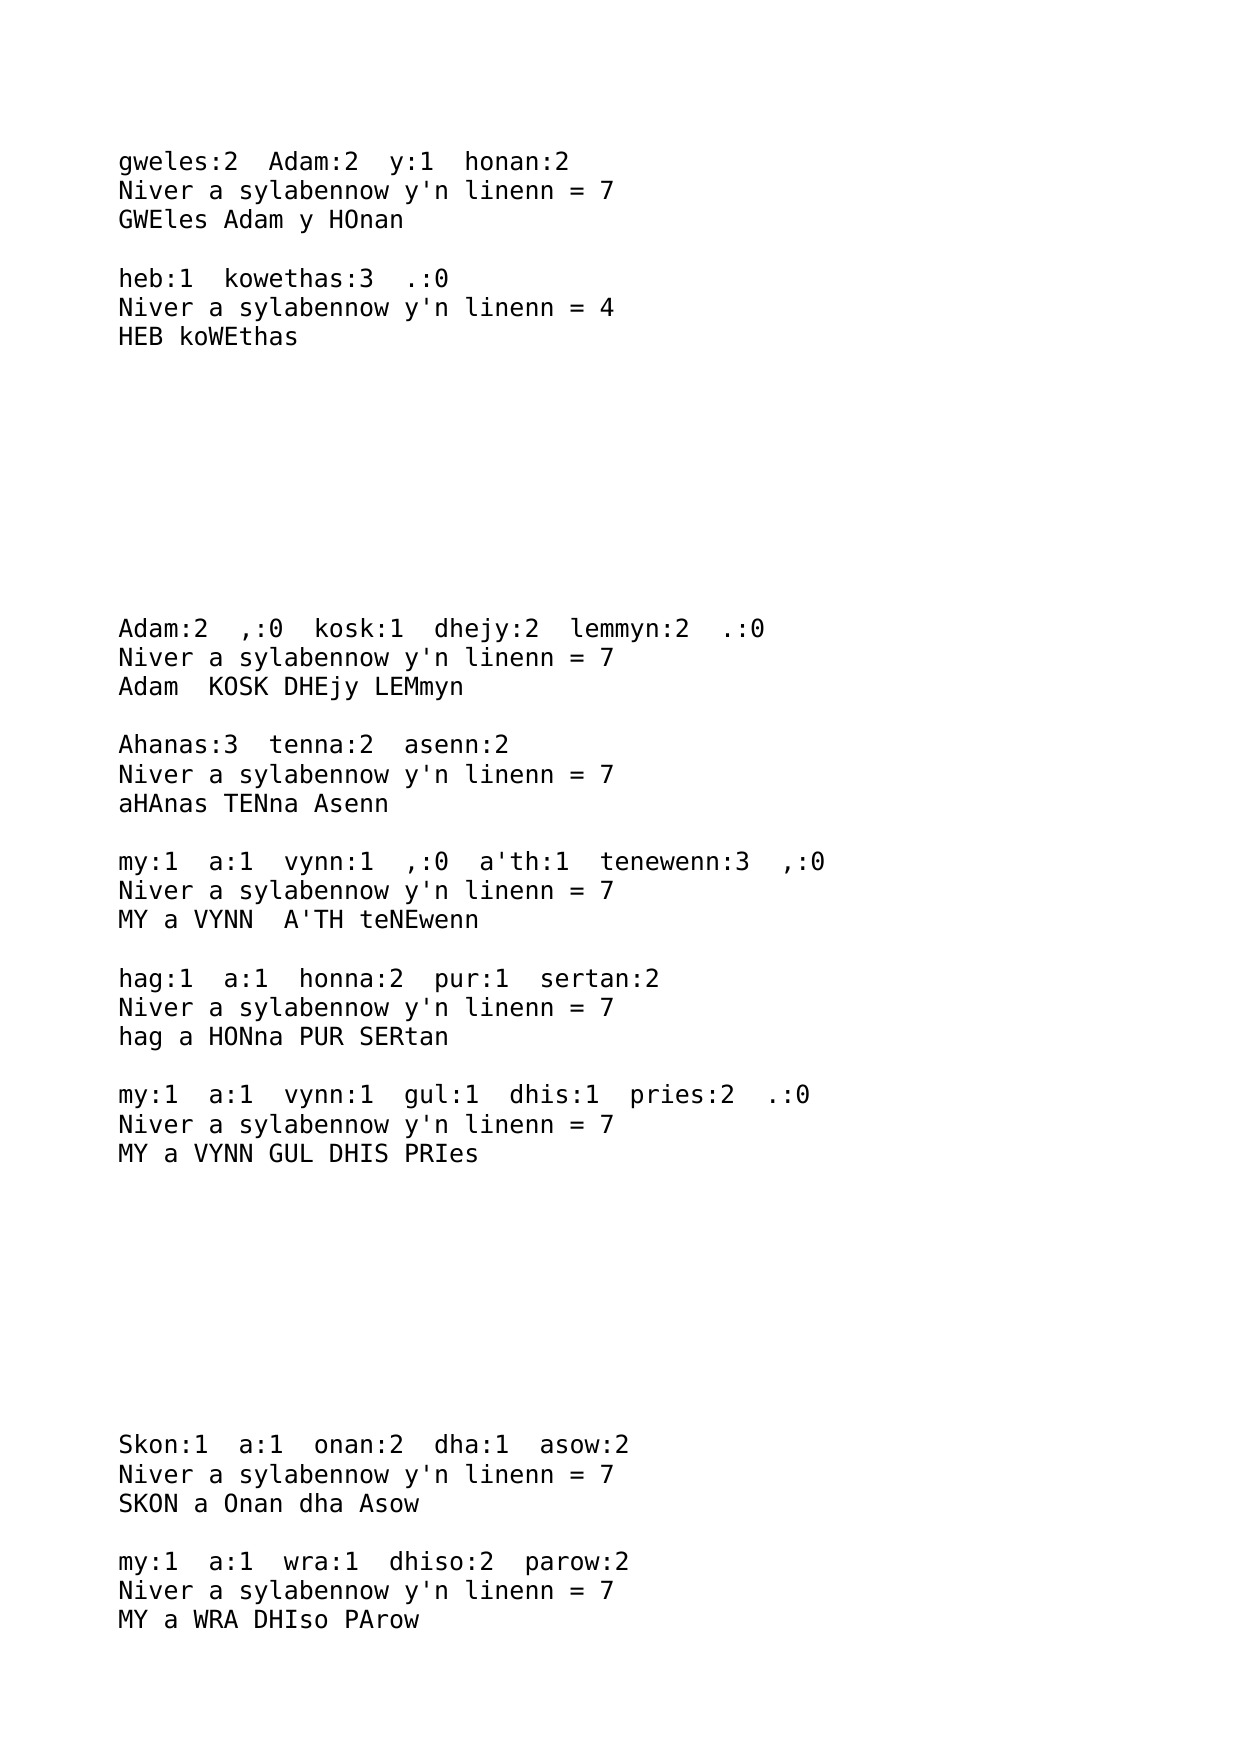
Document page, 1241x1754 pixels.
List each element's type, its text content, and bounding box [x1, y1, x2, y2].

text gweles:2 Adam:2 y:1 honan:2 [118, 147, 1122, 176]
text GWEles Adam y HOnan [118, 206, 1122, 235]
text HEB koWEthas [118, 322, 1122, 351]
text Niver a sylabennow y'n linenn = 7 [118, 176, 1122, 206]
text MY a VYNN A'TH teNEwenn [118, 906, 1122, 935]
text Adam:2 ,:0 kosk:1 dhejy:2 lemmyn:2 .:0 [118, 614, 1122, 643]
text hag:1 a:1 honna:2 pur:1 sertan:2 [118, 964, 1122, 993]
text heb:1 kowethas:3 .:0 [118, 264, 1122, 293]
text Niver a sylabennow y'n linenn = 7 [118, 1110, 1122, 1139]
text Skon:1 a:1 onan:2 dha:1 asow:2 [118, 1431, 1122, 1460]
text Niver a sylabennow y'n linenn = 7 [118, 1460, 1122, 1489]
text Niver a sylabennow y'n linenn = 7 [118, 993, 1122, 1022]
text Ahanas:3 tenna:2 asenn:2 [118, 731, 1122, 760]
text my:1 a:1 vynn:1 gul:1 dhis:1 pries:2 .:0 [118, 1081, 1122, 1110]
text Niver a sylabennow y'n linenn = 7 [118, 643, 1122, 672]
text my:1 a:1 vynn:1 ,:0 a'th:1 tenewenn:3 ,:0 [118, 847, 1122, 876]
text my:1 a:1 wra:1 dhiso:2 parow:2 [118, 1547, 1122, 1576]
text hag a HONna PUR SERtan [118, 1022, 1122, 1051]
text MY a WRA DHIso PArow [118, 1606, 1122, 1635]
text Adam KOSK DHEjy LEMmyn [118, 672, 1122, 701]
text aHAnas TENna Asenn [118, 789, 1122, 818]
text Niver a sylabennow y'n linenn = 4 [118, 293, 1122, 322]
text SKON a Onan dha Asow [118, 1489, 1122, 1518]
text Niver a sylabennow y'n linenn = 7 [118, 876, 1122, 906]
text Niver a sylabennow y'n linenn = 7 [118, 1576, 1122, 1606]
text Niver a sylabennow y'n linenn = 7 [118, 760, 1122, 789]
text MY a VYNN GUL DHIS PRIes [118, 1139, 1122, 1168]
